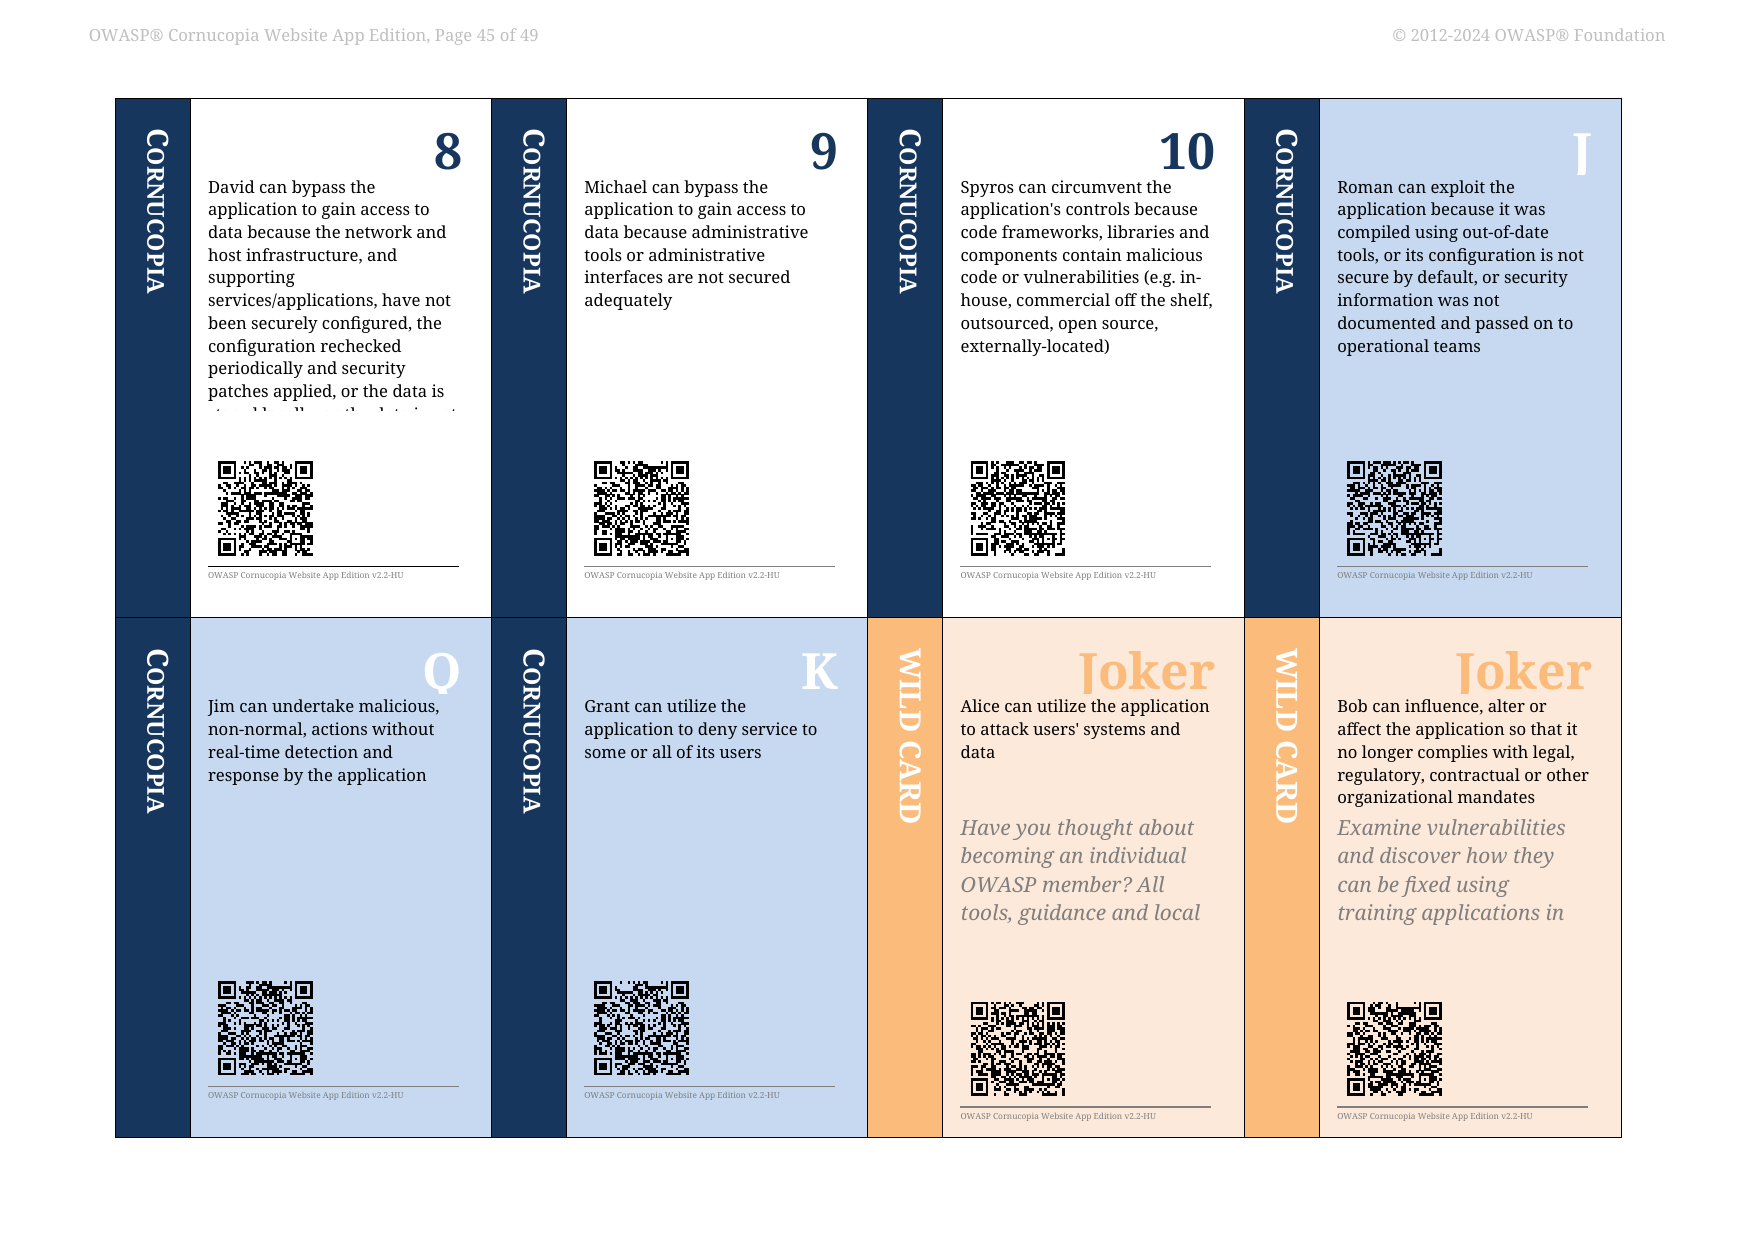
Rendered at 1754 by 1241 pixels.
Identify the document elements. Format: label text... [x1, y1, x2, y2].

table_cell [191, 411, 491, 617]
table_header 9 [567, 99, 867, 174]
table_cell Jim can undertake malicious, non-normal, actions without real-time detection and response by the application [191, 694, 491, 930]
table_header 10 [943, 99, 1244, 174]
table_cell Alice can utilize the application to attack users' systems and data [943, 694, 1244, 812]
table_header J [1320, 99, 1621, 174]
table_cell Grant can utilize the application to deny service to some or all of its users [567, 694, 867, 930]
table_cell Michael can bypass the application to gain access to data because administrative tools or administrative interfaces are not secured adequately [567, 174, 867, 411]
table_cell [567, 930, 867, 1137]
table_cell OWASP Cornucopia Website App Edition v2.2-HU [960, 567, 1211, 581]
table_cell OWASP Cornucopia Website App Edition v2.2-HU [1337, 567, 1588, 581]
table_cell Joker [1320, 618, 1621, 694]
table_cell Cornucopia [492, 618, 566, 1137]
table_header [960, 989, 1211, 1106]
table_cell [191, 930, 491, 1137]
table_cell WILD CARD [1245, 618, 1319, 1137]
table_header [1337, 989, 1588, 1106]
table_cell OWASP Cornucopia Website App Edition v2.2-HU [1337, 1108, 1588, 1122]
table_header 8 [191, 99, 491, 174]
table_header Cornucopia [868, 99, 942, 617]
table_header [584, 412, 835, 566]
table_cell Bob can influence, alter or affect the application so that it no longer complies with legal, regulatory, contractual or other organizational mandates [1320, 694, 1621, 812]
table_cell [567, 411, 867, 617]
table_header [960, 412, 1211, 566]
table_header Cornucopia [492, 99, 566, 617]
table_header [208, 412, 459, 566]
table_cell Spyros can circumvent the application's controls because code frameworks, libraries and components contain malicious code or vulnerabilities (e.g. in-house, commercial off the shelf, outsourced, open source, externally-located) [943, 174, 1244, 411]
table_cell OWASP Cornucopia Website App Edition v2.2-HU [960, 1108, 1211, 1122]
table_cell [1320, 411, 1621, 617]
table_cell OWASP Cornucopia Website App Edition v2.2-HU [208, 1087, 459, 1101]
table_header [584, 931, 835, 1086]
table_cell Roman can exploit the application because it was compiled using out-of-date tools, or its configuration is not secure by default, or security information was not documented and passed on to operational teams [1320, 174, 1621, 411]
table_header Cornucopia [1245, 99, 1319, 617]
table_cell Examine vulnerabilities and discover how they can be fixed using training applications in the free OWASP Broken Web Applications VM, or using the online challenges in the free Hacking Lab [1320, 812, 1621, 930]
table_cell OWASP Cornucopia Website App Edition v2.2-HU [208, 567, 459, 581]
table_header [1337, 412, 1588, 566]
table_cell Cornucopia [116, 618, 190, 1137]
table_cell K [567, 618, 867, 694]
table_cell OWASP Cornucopia Website App Edition v2.2-HU [584, 1087, 835, 1101]
table_cell [943, 930, 1244, 1137]
table_header Cornucopia [116, 99, 190, 617]
table_cell OWASP Cornucopia Website App Edition v2.2-HU [584, 567, 835, 581]
table_cell [943, 411, 1244, 617]
table_cell WILD CARD [868, 618, 942, 1137]
table_cell Joker [943, 618, 1244, 694]
table_cell Have you thought about becoming an individual OWASP member? All tools, guidance and local meetings are free for everyone, but individual membership helps support OWASP's work [943, 812, 1244, 930]
table_cell Q [191, 618, 491, 694]
table_header [208, 581, 459, 617]
table_header [208, 931, 459, 1086]
table_cell [1320, 930, 1621, 1137]
table_cell David can bypass the application to gain access to data because the network and host infrastructure, and supporting services/applications, have not been securely configured, the configuration rechecked periodically and security patches applied, or the data is stored locally, or the data is not physically protected [191, 174, 491, 411]
